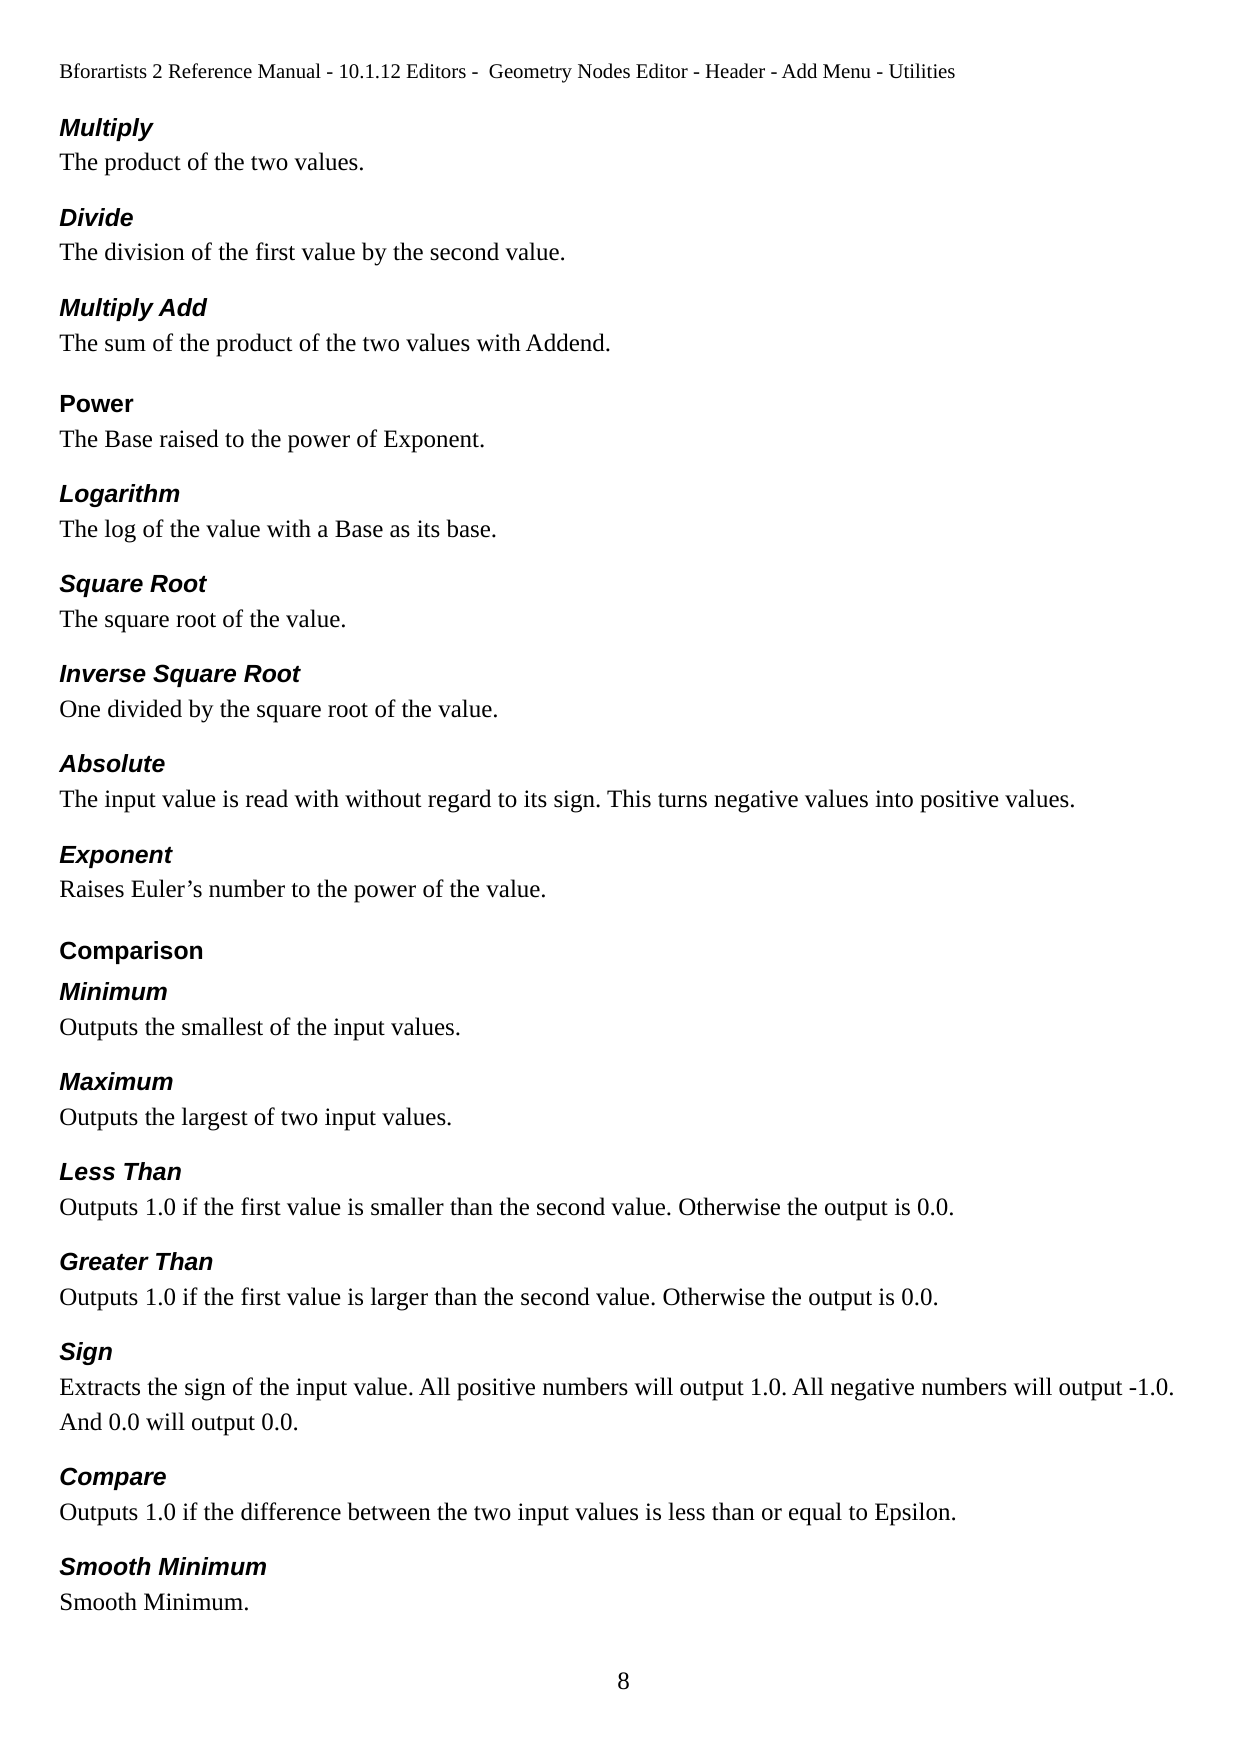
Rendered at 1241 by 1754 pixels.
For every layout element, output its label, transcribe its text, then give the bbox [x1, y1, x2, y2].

subtitle Exponent [59, 840, 1181, 868]
subtitle Absolute [59, 749, 1181, 778]
subtitle Divide [59, 203, 1181, 231]
text Outputs the smallest of the input values. [59, 1012, 1181, 1041]
subtitle Inverse Square Root [59, 659, 1181, 688]
subtitle Smooth Minimum [59, 1552, 1181, 1581]
text Outputs 1.0 if the first value is smaller than the second value. Otherwise the output is 0.0. [59, 1192, 1181, 1221]
text The log of the value with a Base as its base. [59, 514, 1181, 543]
subtitle Compare [59, 1462, 1181, 1491]
subtitle Square Root [59, 569, 1181, 598]
subtitle Multiply [59, 113, 1181, 141]
subtitle Minimum [59, 977, 1181, 1006]
text The Base raised to the power of Exponent. [59, 424, 1181, 453]
subtitle Maximum [59, 1067, 1181, 1096]
text Outputs 1.0 if the first value is larger than the second value. Otherwise the output is 0.0. [59, 1282, 1181, 1311]
text Outputs 1.0 if the difference between the two input values is less than or equal to Epsilon. [59, 1497, 1181, 1526]
subtitle Logarithm [59, 479, 1181, 508]
subtitle Multiply Add [59, 293, 1181, 321]
text The square root of the value. [59, 604, 1181, 633]
text The division of the first value by the second value. [59, 237, 1181, 266]
text One divided by the square root of the value. [59, 694, 1181, 723]
subtitle Power [59, 389, 1181, 418]
text The product of the two values. [59, 147, 1181, 176]
subtitle Comparison [59, 936, 1181, 964]
text Outputs the largest of two input values. [59, 1102, 1181, 1131]
text Extracts the sign of the input value. All positive numbers will output 1.0. All negative numbers will output -1.0. And 0.0 will output 0.0. [59, 1372, 1181, 1436]
subtitle Less Than [59, 1157, 1181, 1186]
text Smooth Minimum. [59, 1587, 1181, 1616]
text Raises Euler’s number to the power of the value. [59, 874, 1181, 903]
text The sum of the product of the two values with Addend. [59, 328, 1181, 356]
subtitle Sign [59, 1337, 1181, 1366]
subtitle Greater Than [59, 1247, 1181, 1276]
text The input value is read with without regard to its sign. This turns negative values into positive values. [59, 784, 1181, 813]
